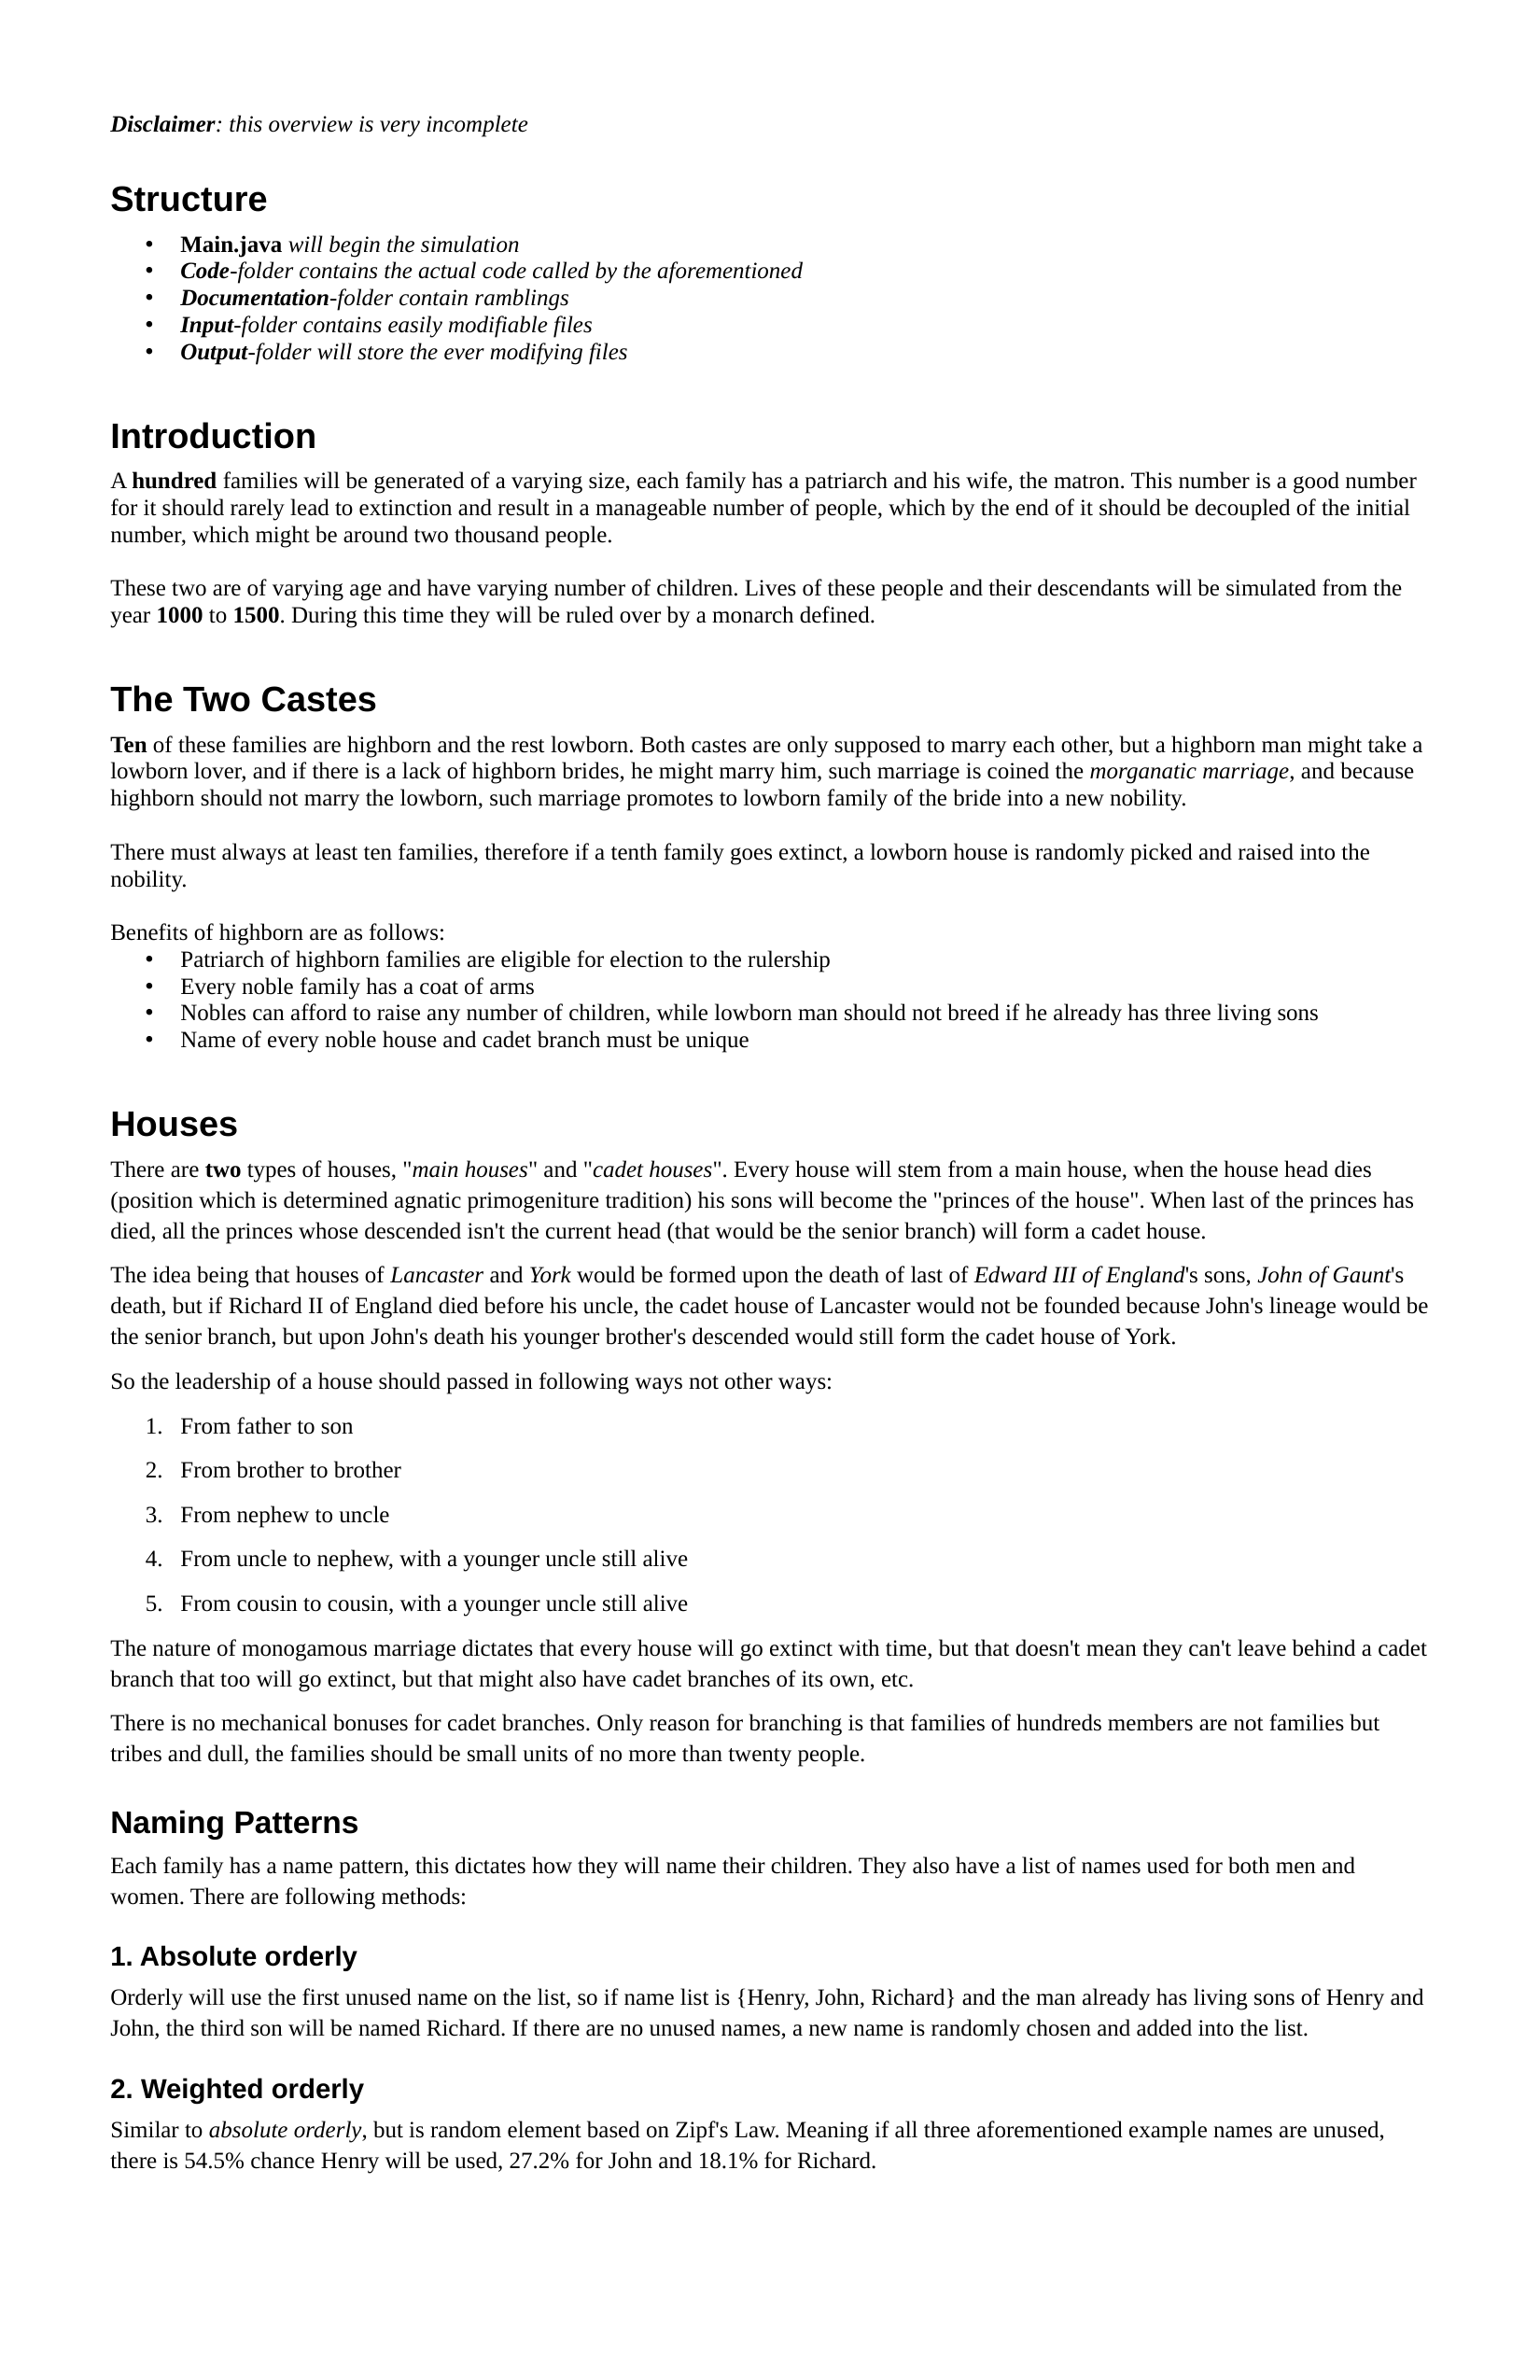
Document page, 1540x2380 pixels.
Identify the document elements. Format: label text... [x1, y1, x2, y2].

text Ten of these families are highborn and the rest lowborn. Both castes are only supposed to marry each other, but a highborn man might take a lowborn lover, and if there is a lack of highborn brides, he might marry him, such marriage is coined the morganatic marriage, and because highborn should not marry the lowborn, such marriage promotes to lowborn family of the bride into a new nobility. [110, 731, 1430, 811]
list From brother to brother [146, 1456, 1430, 1483]
text Benefits of highborn are as follows: [110, 918, 1430, 945]
subtitle The Two Castes [110, 679, 1430, 719]
subtitle Structure [110, 178, 1430, 218]
list Patriarch of highborn families are eligible for election to the rulership [146, 945, 1430, 973]
list Main.java will begin the simulation [146, 231, 1430, 258]
text There must always at least ten families, therefore if a tenth family goes extinct, a lowborn house is randomly picked and raised into the nobility. [110, 838, 1430, 891]
subtitle Introduction [110, 414, 1430, 455]
text Orderly will use the first unused name on the list, so if name list is {Henry, John, Richard} and the man already has living sons of Henry and John, the third son will be named Richard. If there are no unused names, a new name is randomly chosen and added into the list. [110, 1983, 1430, 2041]
list Nobles can afford to raise any number of children, while lowborn man should not breed if he already has three living sons [146, 999, 1430, 1026]
list Input-folder contains easily modifiable files [146, 311, 1430, 338]
list Documentation-folder contain ramblings [146, 284, 1430, 311]
text There is no mechanical bonuses for cadet branches. Only reason for branching is that families of hundreds members are not families but tribes and dull, the families should be small units of no more than twenty people. [110, 1709, 1430, 1767]
text A hundred families will be generated of a varying size, each family has a patriarch and his wife, the matron. This number is a good number for it should rarely lead to extinction and result in a manageable number of people, which by the end of it should be decoupled of the initial number, which might be around two thousand people. [110, 468, 1430, 548]
list Name of every noble house and cadet branch must be unique [146, 1026, 1430, 1053]
list Output-folder will store the ever modifying files [146, 338, 1430, 365]
list From father to son [146, 1412, 1430, 1438]
text Disclaimer: this overview is very incomplete [110, 110, 1430, 137]
subtitle Naming Patterns [110, 1804, 1430, 1840]
list From uncle to nephew, with a younger uncle still alive [146, 1546, 1430, 1572]
text The idea being that houses of Lancaster and York would be formed upon the death of last of Edward III of England's sons, John of Gaunt's death, but if Richard II of England died before his uncle, the cadet house of Lancaster would not be founded because John's lineage would be the senior branch, but upon John's death his younger brother's descended would still form the cadet house of York. [110, 1261, 1430, 1350]
list Code-folder contains the actual code called by the aforementioned [146, 258, 1430, 284]
text The nature of monogamous marriage dictates that every house will go extinct with time, but that doesn't mean they can't leave behind a cadet branch that too will go extinct, but that might also have cadet branches of its own, etc. [110, 1634, 1430, 1691]
text There are two types of houses, "main houses" and "cadet houses". Every house will stem from a main house, when the house head dies (position which is determined agnatic primogeniture tradition) his sons will become the "princes of the house". When last of the princes has died, all the princes whose descended isn't the current head (that would be the senior branch) will form a cadet house. [110, 1155, 1430, 1244]
text So the leadership of a house should passed in following ways not other ways: [110, 1367, 1430, 1394]
list From cousin to cousin, with a younger uncle still alive [146, 1589, 1430, 1617]
subtitle 1. Absolute orderly [110, 1940, 1430, 1972]
text These two are of varying age and have varying number of children. Lives of these people and their descendants will be simulated from the year 1000 to 1500. During this time they will be ruled over by a monarch defined. [110, 575, 1430, 628]
subtitle Houses [110, 1103, 1430, 1143]
subtitle 2. Weighted orderly [110, 2073, 1430, 2104]
list From nephew to uncle [146, 1501, 1430, 1528]
list Every noble family has a coat of arms [146, 973, 1430, 999]
text Similar to absolute orderly, but is random element based on Zipf's Law. Meaning if all three aforementioned example names are unused, there is 54.5% chance Henry will be used, 27.2% for John and 18.1% for Richard. [110, 2116, 1430, 2174]
text Each family has a name pattern, this dictates how they will name their children. They also have a list of names used for both men and women. There are following methods: [110, 1852, 1430, 1910]
